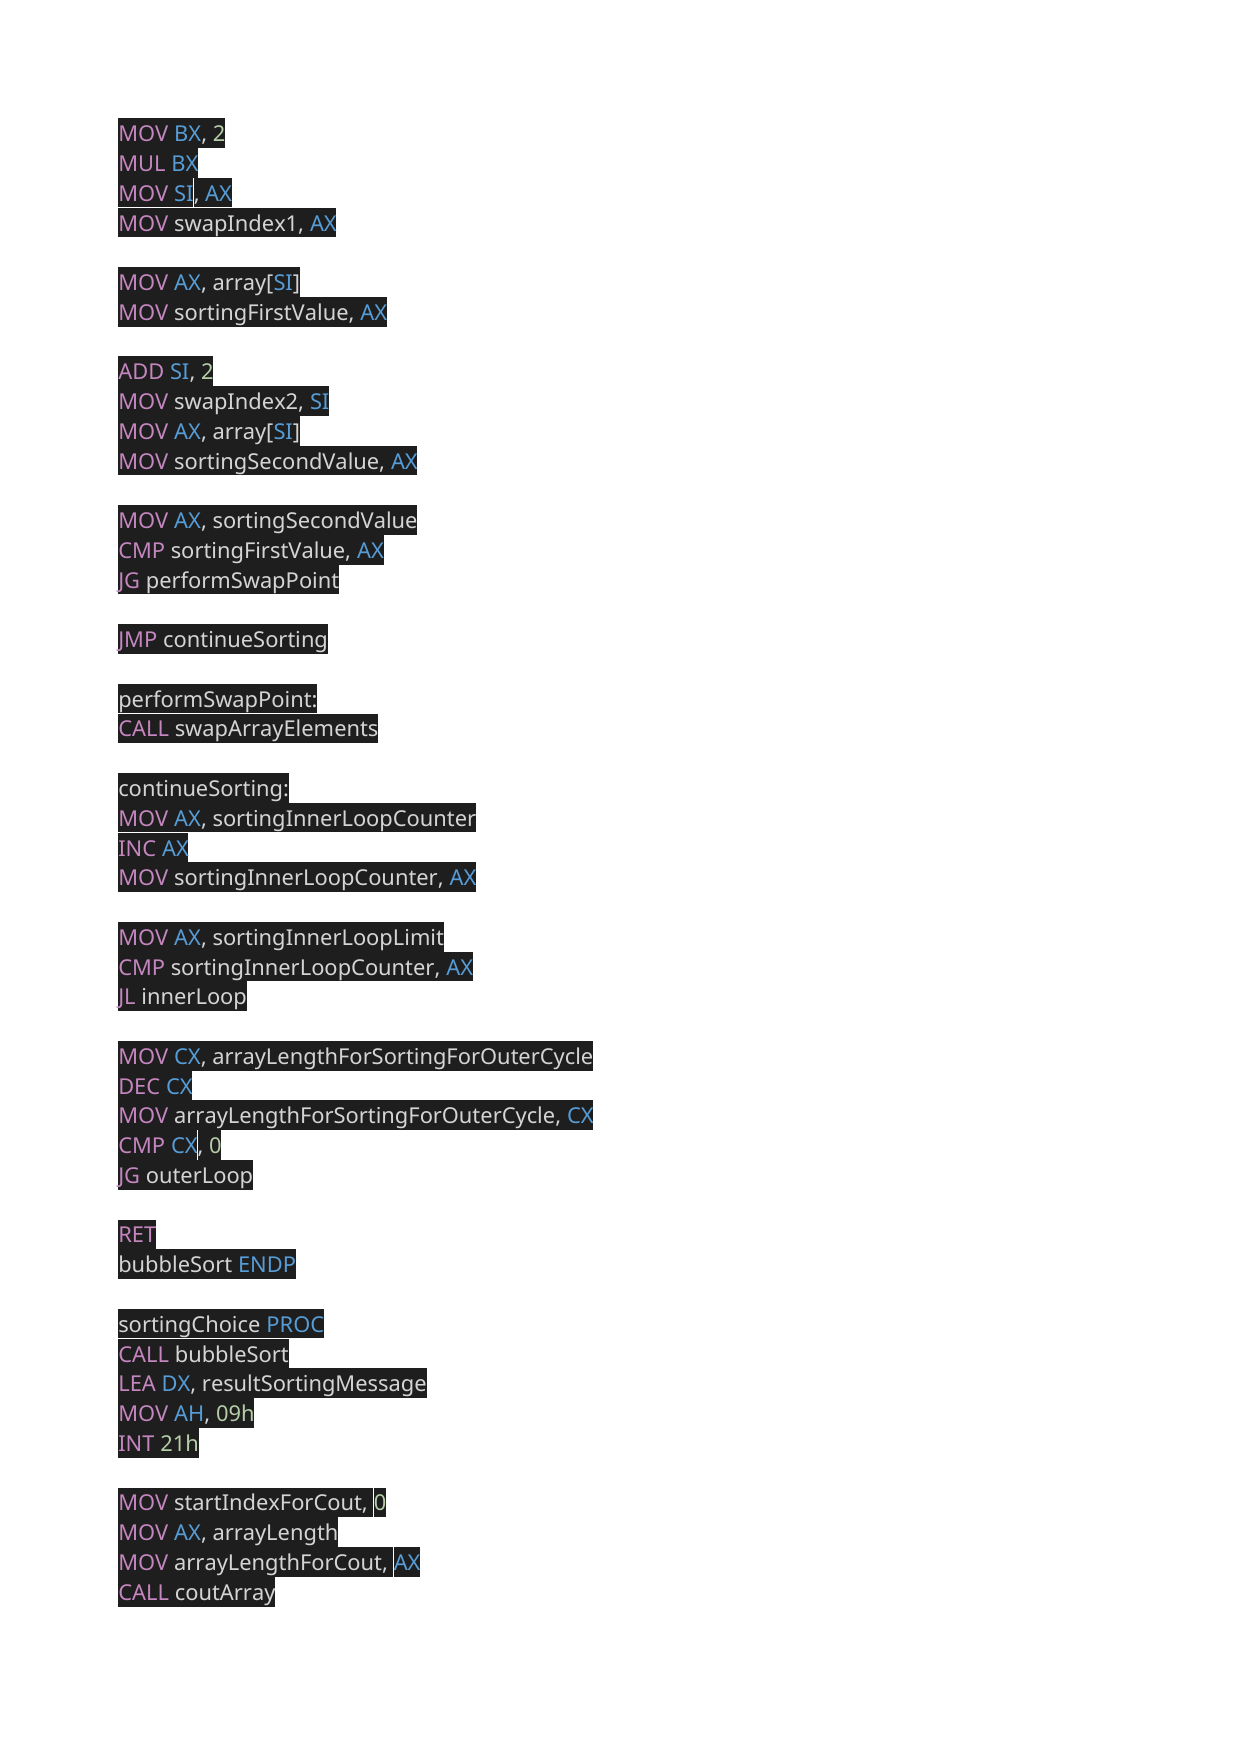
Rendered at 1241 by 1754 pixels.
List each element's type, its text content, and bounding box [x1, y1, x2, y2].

text performSwapPoint: [118, 684, 1122, 713]
text MOV AX, array[SI] [118, 416, 1122, 446]
text sortingChoice PROC [118, 1309, 1122, 1338]
text LEA DX, resultSortingMessage [118, 1368, 1122, 1398]
text MOV swapIndex1, AX [118, 207, 1122, 237]
text MOV arrayLengthForSortingForOuterCycle, CX [118, 1100, 1122, 1130]
text JMP continueSorting [118, 624, 1122, 654]
text MOV sortingSecondValue, AX [118, 446, 1122, 475]
text DEC CX [118, 1071, 1122, 1100]
text MOV CX, arrayLengthForSortingForOuterCycle [118, 1041, 1122, 1071]
text RET [118, 1219, 1122, 1249]
text INC AX [118, 832, 1122, 862]
text MOV arrayLengthForCout, AX [118, 1547, 1122, 1577]
text ADD SI, 2 [118, 356, 1122, 386]
text CALL coutArray [118, 1577, 1122, 1607]
text CMP CX, 0 [118, 1130, 1122, 1160]
text MOV AX, arrayLength [118, 1517, 1122, 1547]
text continueSorting: [118, 773, 1122, 803]
text MOV AX, array[SI] [118, 267, 1122, 297]
text CALL swapArrayElements [118, 713, 1122, 743]
text CMP sortingInnerLoopCounter, AX [118, 952, 1122, 981]
text MOV startIndexForCout, 0 [118, 1487, 1122, 1517]
text MOV AX, sortingInnerLoopCounter [118, 803, 1122, 832]
text JG performSwapPoint [118, 565, 1122, 594]
text MOV sortingInnerLoopCounter, AX [118, 862, 1122, 892]
text JG outerLoop [118, 1160, 1122, 1190]
text MOV SI, AX [118, 178, 1122, 207]
text MOV AX, sortingInnerLoopLimit [118, 922, 1122, 952]
text bubbleSort ENDP [118, 1249, 1122, 1279]
text MOV AH, 09h [118, 1398, 1122, 1428]
text MUL BX [118, 148, 1122, 178]
text MOV sortingFirstValue, AX [118, 297, 1122, 327]
text MOV AX, sortingSecondValue [118, 505, 1122, 535]
text CMP sortingFirstValue, AX [118, 535, 1122, 565]
text INT 21h [118, 1428, 1122, 1458]
text CALL bubbleSort [118, 1338, 1122, 1368]
text MOV swapIndex2, SI [118, 386, 1122, 416]
text JL innerLoop [118, 981, 1122, 1011]
text MOV BX, 2 [118, 118, 1122, 148]
